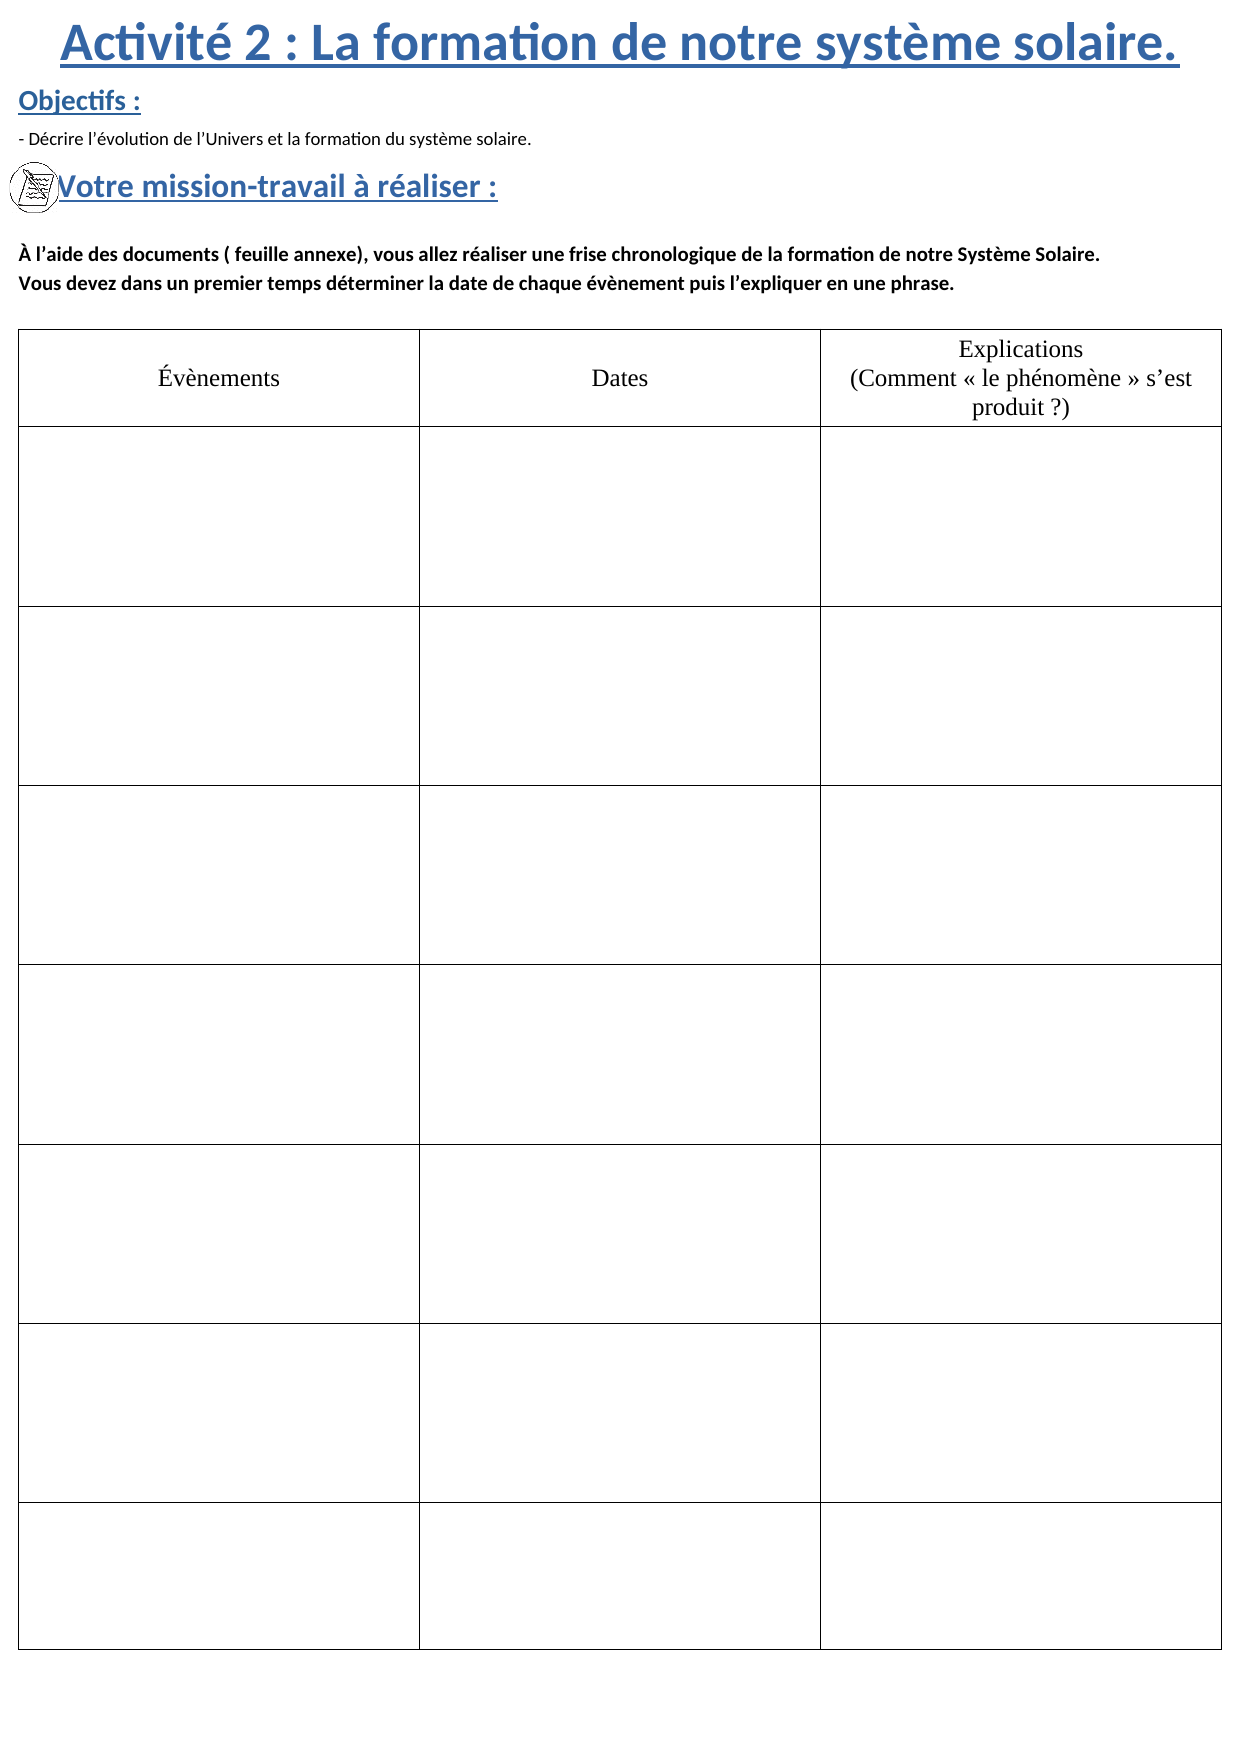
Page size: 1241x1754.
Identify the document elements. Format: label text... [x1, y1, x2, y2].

table_cell [420, 1324, 820, 1502]
table_cell [19, 786, 419, 964]
text Objectifs : [18, 74, 1221, 120]
table_cell [821, 427, 1221, 606]
table_cell [420, 607, 820, 785]
table_cell [821, 1503, 1221, 1649]
table_cell [821, 965, 1221, 1143]
table_cell [420, 965, 820, 1143]
table_cell [19, 1324, 419, 1502]
table_cell [420, 427, 820, 606]
text Votre mission-travail à réaliser : [59, 165, 1221, 206]
table_cell [821, 786, 1221, 964]
text Vous devez dans un premier temps déterminer la date de chaque évènement puis l’expliquer en une phrase. [18, 270, 1221, 296]
table_cell [420, 1503, 820, 1649]
table_cell [19, 965, 419, 1143]
table_cell [420, 786, 820, 964]
table_cell [19, 427, 419, 606]
table_cell [19, 607, 419, 785]
text À l’aide des documents ( feuille annexe), vous allez réaliser une frise chronologique de la formation de notre Système Solaire. [18, 241, 1221, 266]
text - Décrire l’évolution de l’Univers et la formation du système solaire. [18, 127, 1221, 150]
title Activité 2 : La formation de notre système solaire. [18, 8, 1221, 74]
table_cell [821, 607, 1221, 785]
table_header Évènements [19, 330, 419, 426]
picture [9, 162, 59, 213]
table_header Explications (Comment « le phénomène » s’est produit ?) [821, 330, 1221, 426]
table_cell [821, 1145, 1221, 1323]
table_cell [19, 1145, 419, 1323]
table_header Dates [420, 330, 820, 426]
table_cell [420, 1145, 820, 1323]
table_cell [821, 1324, 1221, 1502]
table_cell [19, 1503, 419, 1649]
